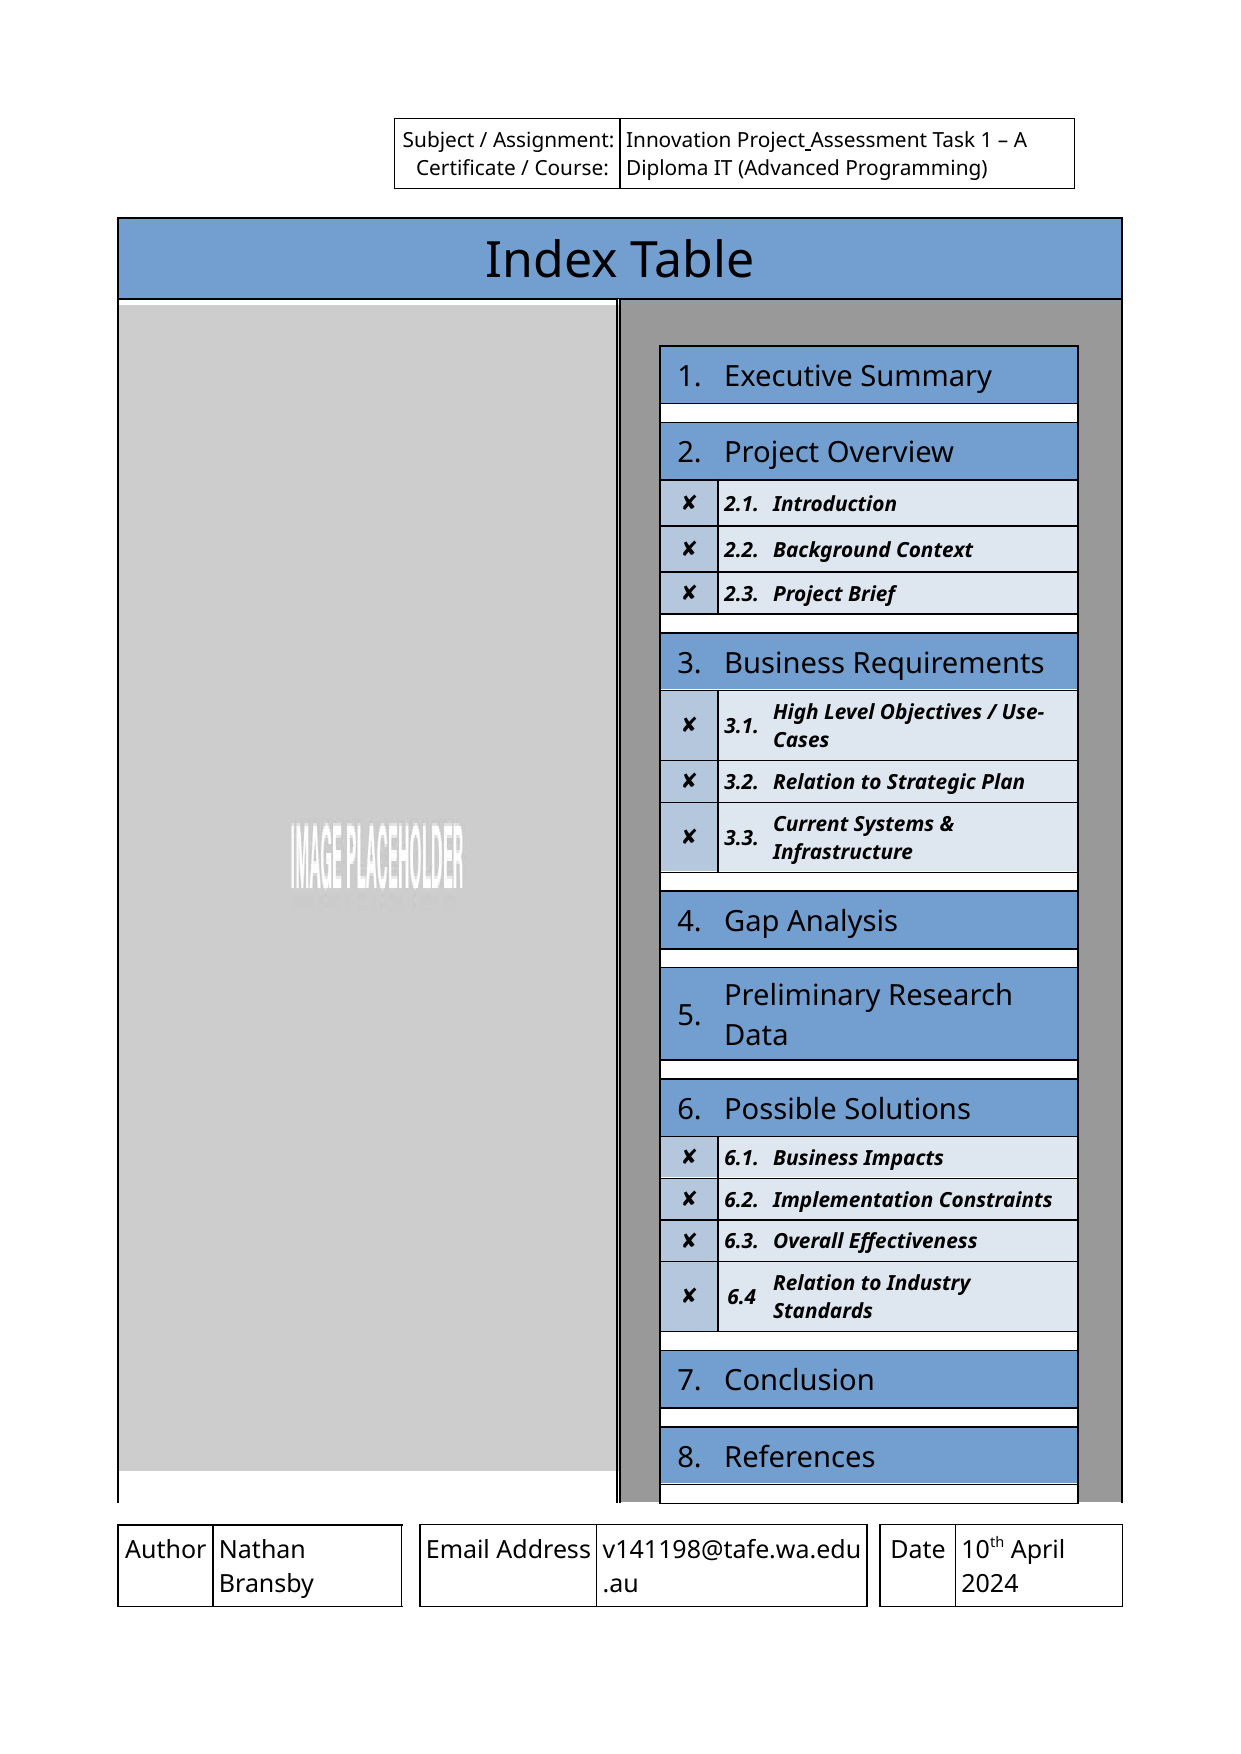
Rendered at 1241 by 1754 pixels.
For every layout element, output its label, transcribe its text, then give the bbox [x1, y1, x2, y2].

table_cell 2.3. [719, 573, 767, 613]
table_cell ✘ [661, 527, 717, 571]
table_cell 3.3. [719, 803, 767, 871]
table_cell Conclusion [718, 1351, 1077, 1407]
table_cell ✘ [661, 1179, 717, 1219]
table_cell Implementation Constraints [767, 1179, 1077, 1219]
table_cell 3. [661, 634, 718, 689]
table_cell 2.2. [719, 527, 767, 571]
table_cell [661, 1061, 1077, 1078]
table_cell Business Impacts [767, 1137, 1077, 1177]
table_cell 6.4 [719, 1262, 767, 1331]
table_cell 2.1. [719, 481, 767, 525]
table_cell 3.2. [719, 761, 767, 801]
table_cell ✘ [661, 1221, 717, 1261]
table_cell 5. [661, 968, 718, 1059]
table_cell Overall Effectiveness [767, 1221, 1077, 1261]
table_cell References [718, 1428, 1077, 1483]
table_cell Current Systems & Infrastructure [767, 803, 1077, 871]
table_cell 8. [661, 1428, 718, 1483]
table_cell Relation to Strategic Plan [767, 761, 1077, 801]
picture [119, 305, 616, 1471]
table_cell 6.3. [719, 1221, 767, 1261]
table_cell ✘ [661, 481, 717, 525]
table_cell 6.2. [719, 1179, 767, 1219]
table_header Index Table [119, 219, 1121, 298]
table_cell Relation to Industry Standards [767, 1262, 1077, 1331]
table_cell 7. [661, 1351, 718, 1407]
table_cell ✘ [661, 1137, 717, 1177]
table_cell Introduction [767, 481, 1077, 525]
table_cell ✘ [661, 761, 717, 801]
table_cell Possible Solutions [718, 1080, 1077, 1136]
table_cell [661, 1332, 1077, 1350]
table_cell [660, 300, 1078, 345]
table_cell 1. [661, 347, 718, 403]
table_cell Executive Summary [718, 347, 1077, 403]
table_cell ✘ [661, 691, 717, 760]
table_cell 3.1. [719, 691, 767, 760]
table_cell [119, 300, 616, 305]
table_cell Project Brief [767, 573, 1077, 613]
table_cell [661, 615, 1077, 632]
table_cell 4. [661, 892, 718, 948]
table_cell Gap Analysis [718, 892, 1077, 948]
table_cell [661, 1409, 1077, 1426]
table_cell 6.1. [719, 1137, 767, 1177]
table_cell [661, 950, 1077, 967]
table_cell ✘ [661, 1262, 717, 1331]
table_cell Background Context [767, 527, 1077, 571]
table_cell [661, 873, 1077, 890]
table_cell [1078, 300, 1121, 345]
table_cell 6. [661, 1080, 718, 1136]
table_cell [661, 1485, 1077, 1502]
table_cell [119, 1471, 616, 1502]
table_cell ✘ [661, 573, 717, 613]
table_cell [621, 345, 659, 1502]
table_cell High Level Objectives / Use-Cases [767, 691, 1077, 760]
table_cell [661, 404, 1077, 422]
table_cell [1079, 345, 1121, 1502]
table_cell 2. [661, 423, 718, 479]
table_cell ✘ [661, 803, 717, 871]
table_cell Project Overview [718, 423, 1077, 479]
table_cell Business Requirements [718, 634, 1077, 689]
table_cell [621, 300, 660, 345]
table_cell Preliminary Research Data [718, 968, 1077, 1059]
